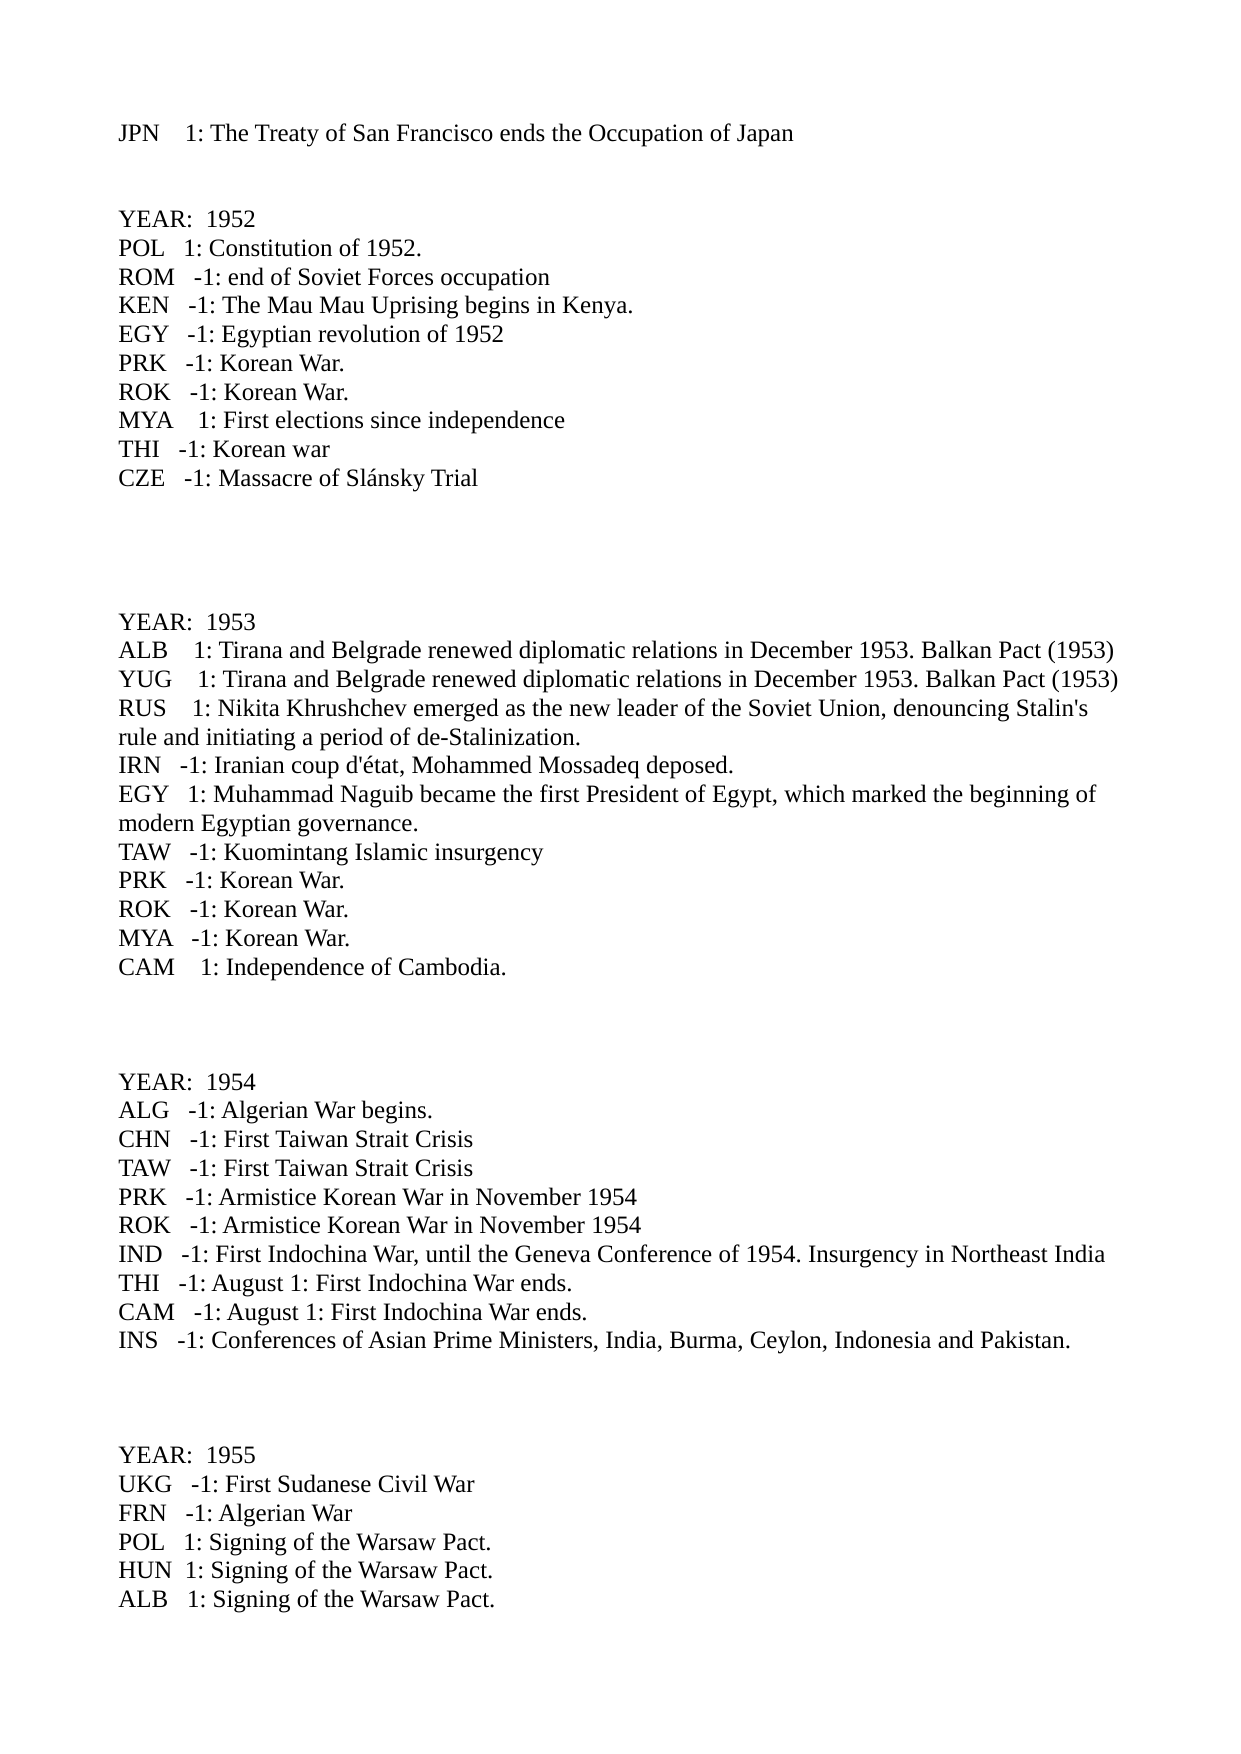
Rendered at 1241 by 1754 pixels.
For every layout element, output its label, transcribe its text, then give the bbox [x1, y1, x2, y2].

text ROM -1: end of Soviet Forces occupation [118, 262, 1122, 291]
text YEAR: 1953 [118, 607, 1122, 636]
text CZE -1: Massacre of Slánsky Trial [118, 463, 1122, 492]
text POL 1: Signing of the Warsaw Pact. [118, 1527, 1122, 1556]
text IND -1: First Indochina War, until the Geneva Conference of 1954. Insurgency in Northeast India [118, 1239, 1122, 1268]
text EGY -1: Egyptian revolution of 1952 [118, 319, 1122, 348]
text THI -1: Korean war [118, 434, 1122, 463]
text INS -1: Conferences of Asian Prime Ministers, India, Burma, Ceylon, Indonesia and Pakistan. [118, 1326, 1122, 1354]
text TAW -1: First Taiwan Strait Crisis [118, 1153, 1122, 1182]
text THI -1: August 1: First Indochina War ends. [118, 1268, 1122, 1297]
text MYA -1: Korean War. [118, 923, 1122, 952]
text UKG -1: First Sudanese Civil War [118, 1469, 1122, 1498]
text YEAR: 1954 [118, 1067, 1122, 1096]
text KEN -1: The Mau Mau Uprising begins in Kenya. [118, 291, 1122, 319]
text MYA 1: First elections since independence [118, 406, 1122, 434]
text POL 1: Constitution of 1952. [118, 233, 1122, 262]
text ROK -1: Korean War. [118, 377, 1122, 406]
text FRN -1: Algerian War [118, 1498, 1122, 1527]
text PRK -1: Korean War. [118, 866, 1122, 894]
text ALB 1: Signing of the Warsaw Pact. [118, 1584, 1122, 1613]
text YUG 1: Tirana and Belgrade renewed diplomatic relations in December 1953. Balkan Pact (1953) [118, 664, 1122, 693]
text CAM 1: Independence of Cambodia. [118, 952, 1122, 981]
text PRK -1: Korean War. [118, 348, 1122, 377]
text ALB 1: Tirana and Belgrade renewed diplomatic relations in December 1953. Balkan Pact (1953) [118, 636, 1122, 664]
text ALG -1: Algerian War begins. [118, 1096, 1122, 1124]
text ROK -1: Armistice Korean War in November 1954 [118, 1211, 1122, 1239]
text YEAR: 1952 [118, 204, 1122, 233]
text CAM -1: August 1: First Indochina War ends. [118, 1297, 1122, 1326]
text CHN -1: First Taiwan Strait Crisis [118, 1124, 1122, 1153]
text TAW -1: Kuomintang Islamic insurgency [118, 837, 1122, 866]
text JPN 1: The Treaty of San Francisco ends the Occupation of Japan [118, 118, 1122, 147]
text ROK -1: Korean War. [118, 894, 1122, 923]
text IRN -1: Iranian coup d'état, Mohammed Mossadeq deposed. [118, 751, 1122, 779]
text RUS 1: Nikita Khrushchev emerged as the new leader of the Soviet Union, denouncing Stalin's rule and initiating a period of de-Stalinization. [118, 693, 1122, 751]
text HUN 1: Signing of the Warsaw Pact. [118, 1556, 1122, 1584]
text YEAR: 1955 [118, 1441, 1122, 1469]
text PRK -1: Armistice Korean War in November 1954 [118, 1182, 1122, 1211]
text EGY 1: Muhammad Naguib became the first President of Egypt, which marked the beginning of modern Egyptian governance. [118, 779, 1122, 837]
